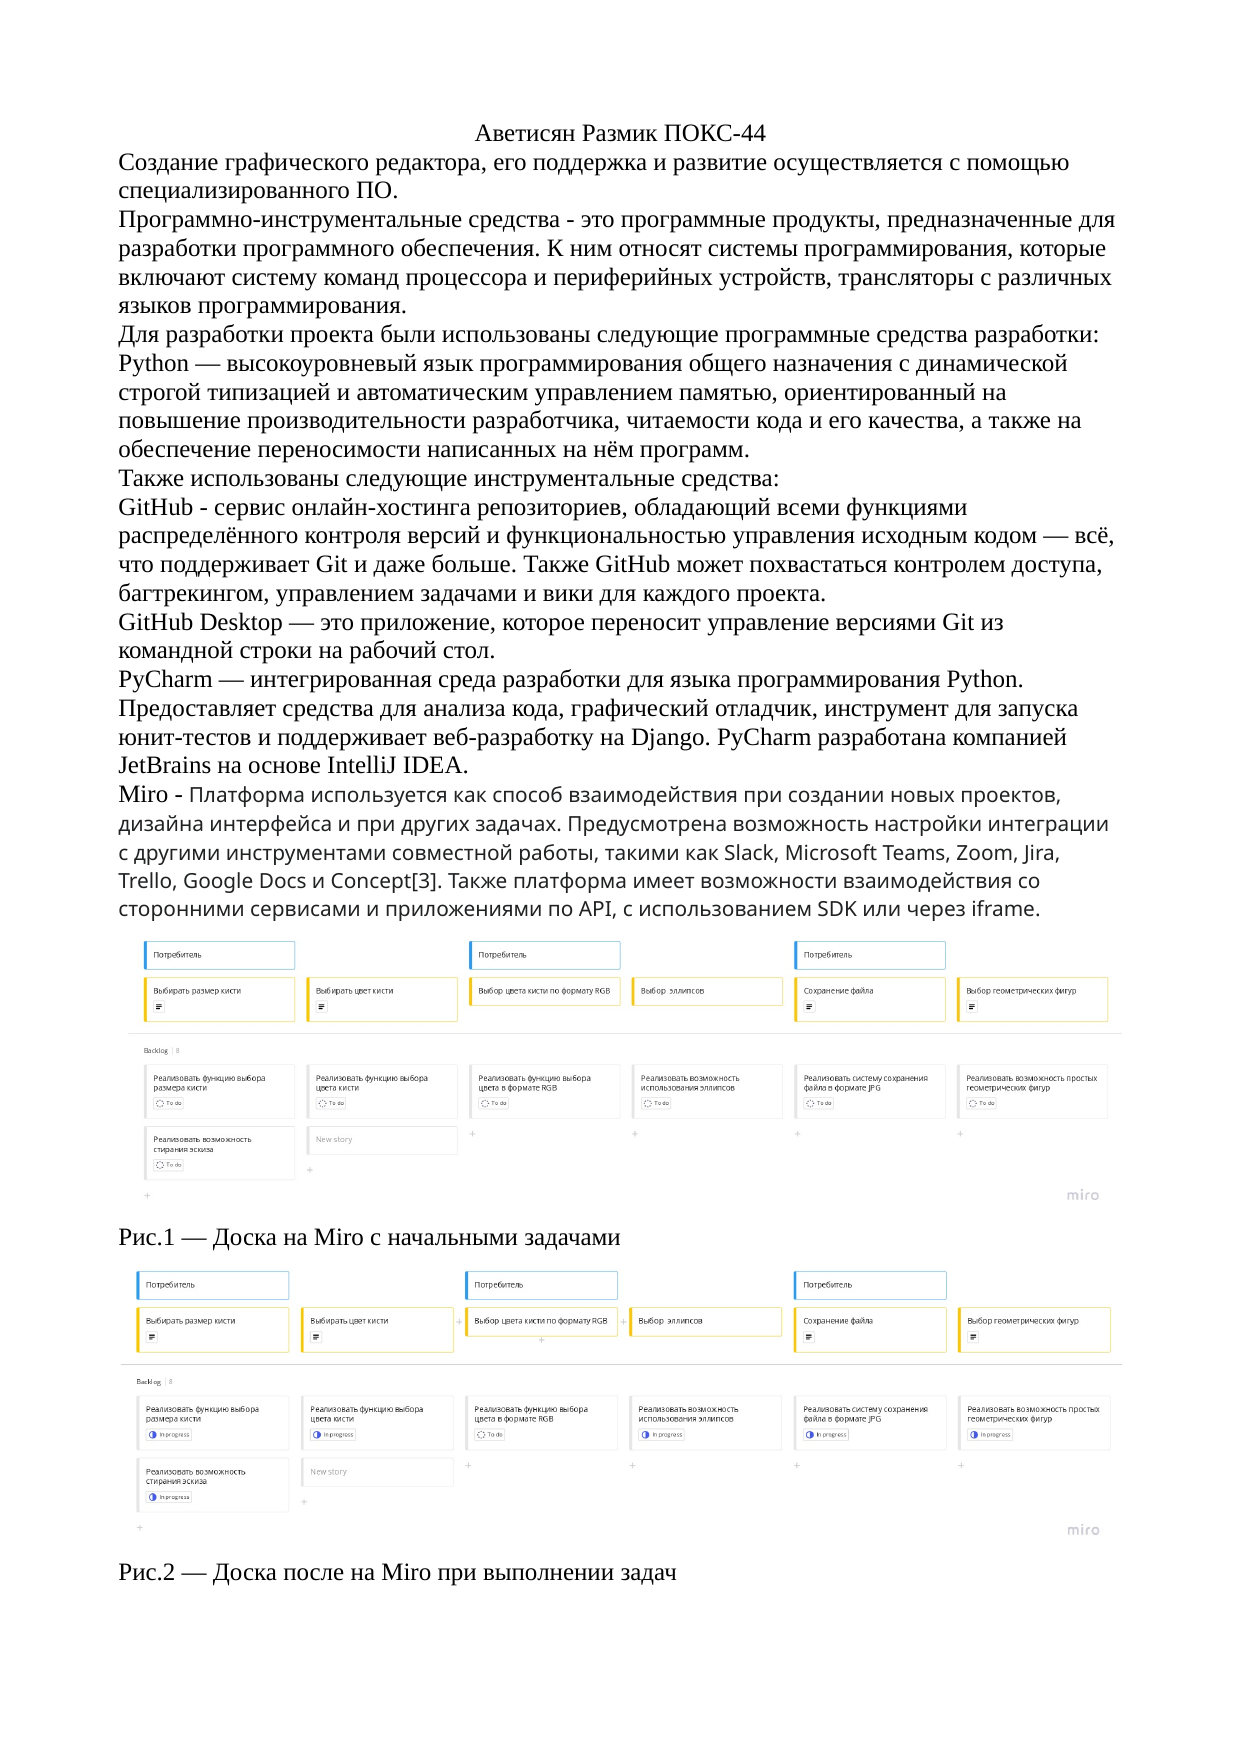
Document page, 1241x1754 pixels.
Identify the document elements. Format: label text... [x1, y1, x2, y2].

picture [118, 1251, 1122, 1558]
picture [118, 922, 1122, 1223]
text Создание графического редактора, его поддержка и развитие осуществляется с помощью специализированного ПО. [118, 147, 1122, 204]
text Аветисян Размик ПОКС-44 [118, 118, 1122, 147]
text GitHub Desktop — это приложение, которое переносит управление версиями Git из командной строки на рабочий стол. [118, 607, 1122, 664]
text Программно-инструментальные средства - это программные продукты, предназначенные для разработки программного обеспечения. К ним относят системы программирования, которые включают систему команд процессора и периферийных устройств, трансляторы с различных языков программирования. [118, 204, 1122, 319]
text Для разработки проекта были использованы следующие программные средства разработки: [118, 319, 1122, 348]
text PyCharm — интегрированная среда разработки для языка программирования Python. Предоставляет средства для анализа кода, графический отладчик, инструмент для запуска юнит-тестов и поддерживает веб-разработку на Django. PyCharm разработана компанией JetBrains на основе IntelliJ IDEA. [118, 664, 1122, 779]
text Рис.1 — Доска на Miro с начальными задачами [118, 1223, 1122, 1251]
text Также использованы следующие инструментальные средства: [118, 463, 1122, 492]
text Рис.2 — Доска после на Miro при выполнении задач [118, 1558, 1122, 1586]
text Miro - Платформа используется как способ взаимодействия при создании новых проектов, дизайна интерфейса и при других задачах. Предусмотрена возможность настройки интеграции с другими инструментами совместной работы, такими как Slack, Microsoft Teams, Zoom, Jira, Trello, Google Docs и Concept[3]. Также платформа имеет возможности взаимодействия со сторонними сервисами и приложениями по API, с использованием SDK или через iframe. [118, 779, 1122, 922]
text GitHub - сервис онлайн-хостинга репозиториев, обладающий всеми функциями распределённого контроля версий и функциональностью управления исходным кодом — всё, что поддерживает Git и даже больше. Также GitHub может похвастаться контролем доступа, багтрекингом, управлением задачами и вики для каждого проекта. [118, 492, 1122, 607]
text Python — высокоуровневый язык программирования общего назначения с динамической строгой типизацией и автоматическим управлением памятью, ориентированный на повышение производительности разработчика, читаемости кода и его качества, а также на обеспечение переносимости написанных на нём программ. [118, 348, 1122, 463]
